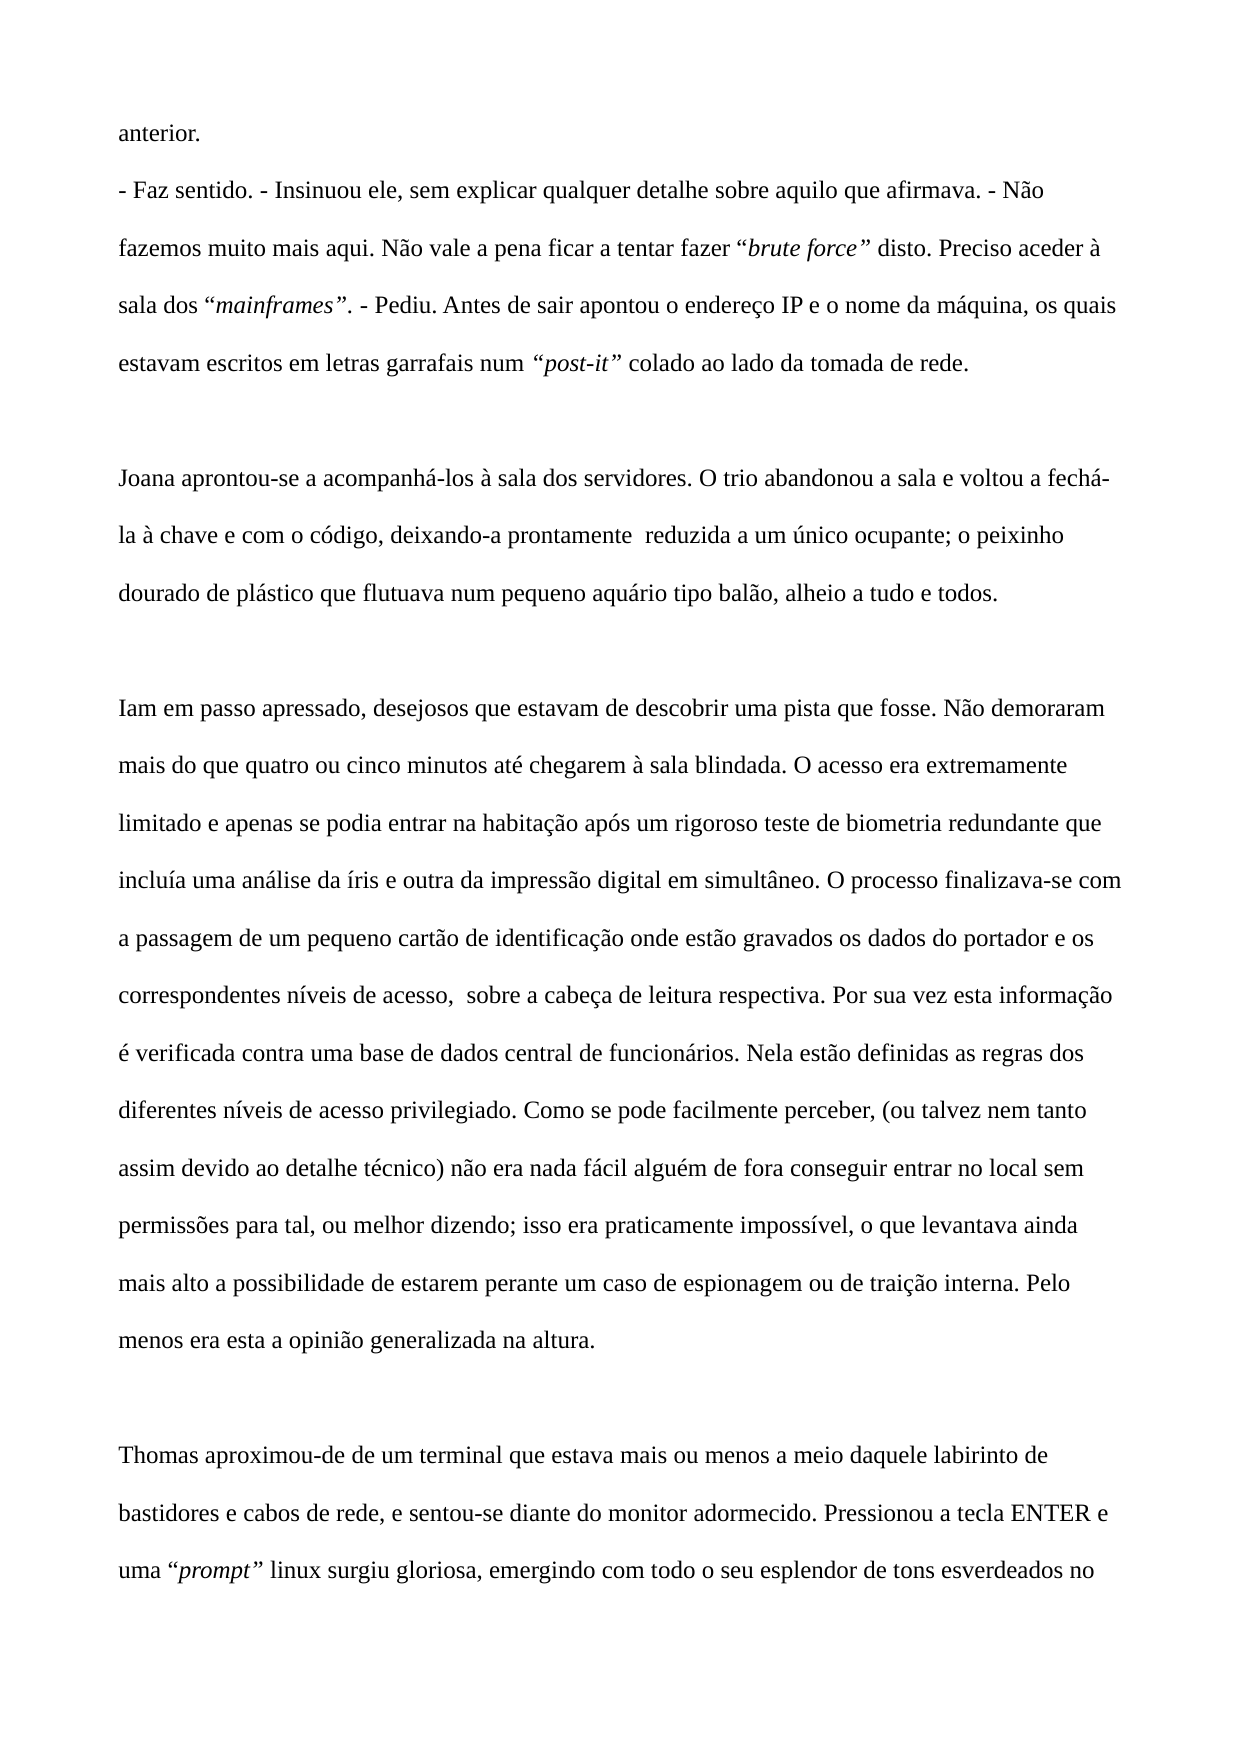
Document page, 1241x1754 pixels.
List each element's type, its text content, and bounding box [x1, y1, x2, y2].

text anterior. - Faz sentido. - Insinuou ele, sem explicar qualquer detalhe sobre aquilo que afirmava. - Não fazemos muito mais aqui. Não vale a pena ficar a tentar fazer “brute force” disto. Preciso aceder à sala dos “mainframes”. - Pediu. Antes de sair apontou o endereço IP e o nome da máquina, os quais estavam escritos em letras garrafais num “post-it” colado ao lado da tomada de rede. Joana aprontou-se a acompanhá-los à sala dos servidores. O trio abandonou a sala e voltou a fechá-la à chave e com o código, deixando-a prontamente reduzida a um único ocupante; o peixinho dourado de plástico que flutuava num pequeno aquário tipo balão, alheio a tudo e todos. [118, 118, 1122, 607]
text Iam em passo apressado, desejosos que estavam de descobrir uma pista que fosse. Não demoraram mais do que quatro ou cinco minutos até chegarem à sala blindada. O acesso era extremamente limitado e apenas se podia entrar na habitação após um rigoroso teste de biometria redundante que incluía uma análise da íris e outra da impressão digital em simultâneo. O processo finalizava-se com a passagem de um pequeno cartão de identificação onde estão gravados os dados do portador e os correspondentes níveis de acesso, sobre a cabeça de leitura respectiva. Por sua vez esta informação é verificada contra uma base de dados central de funcionários. Nela estão definidas as regras dos diferentes níveis de acesso privilegiado. Como se pode facilmente perceber, (ou talvez nem tanto assim devido ao detalhe técnico) não era nada fácil alguém de fora conseguir entrar no local sem permissões para tal, ou melhor dizendo; isso era praticamente impossível, o que levantava ainda mais alto a possibilidade de estarem perante um caso de espionagem ou de traição interna. Pelo menos era esta a opinião generalizada na altura. [118, 693, 1122, 1354]
text Thomas aproximou-de de um terminal que estava mais ou menos a meio daquele labirinto de bastidores e cabos de rede, e sentou-se diante do monitor adormecido. Pressionou a tecla ENTER e uma “prompt” linux surgiu gloriosa, emergindo com todo o seu esplendor de tons esverdeados no [118, 1441, 1122, 1584]
